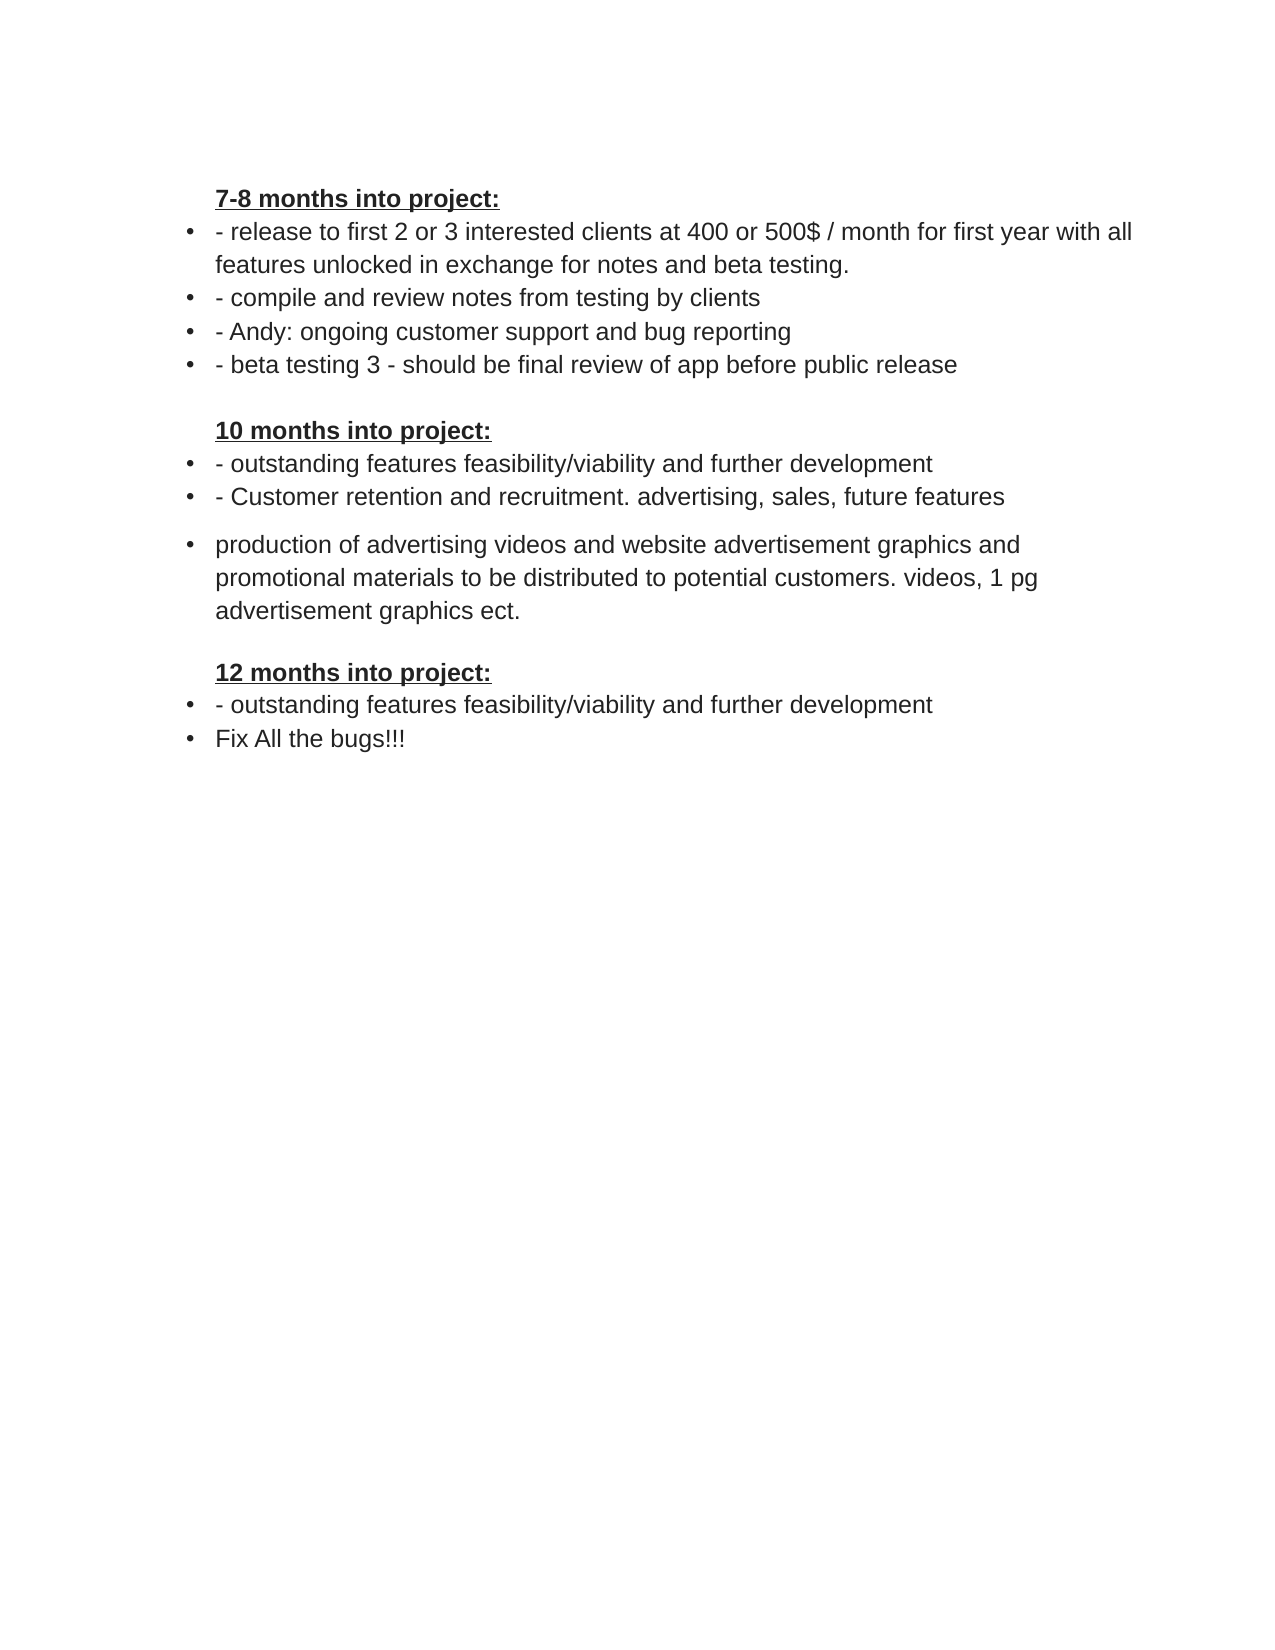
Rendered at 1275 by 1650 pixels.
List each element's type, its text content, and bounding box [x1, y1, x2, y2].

list - beta testing 3 - should be final review of app before public release [186, 349, 1157, 378]
list 7-8 months into project: [186, 184, 1157, 213]
list - Andy: ongoing customer support and bug reporting [186, 316, 1157, 345]
list - Customer retention and recruitment. advertising, sales, future features [186, 482, 1157, 511]
list Fix All the bugs!!! [186, 724, 1157, 752]
list production of advertising videos and website advertisement graphics and promotional materials to be distributed to potential customers. videos, 1 pg advertisement graphics ect. [186, 529, 1157, 624]
list - outstanding features feasibility/viability and further development [186, 449, 1157, 478]
list 10 months into project: [186, 416, 1157, 444]
list - compile and review notes from testing by clients [186, 283, 1157, 312]
list - release to first 2 or 3 interested clients at 400 or 500$ / month for first year with all features unlocked in exchange for notes and beta testing. [186, 217, 1157, 279]
list 12 months into project: [186, 657, 1157, 686]
list - outstanding features feasibility/viability and further development [186, 691, 1157, 719]
